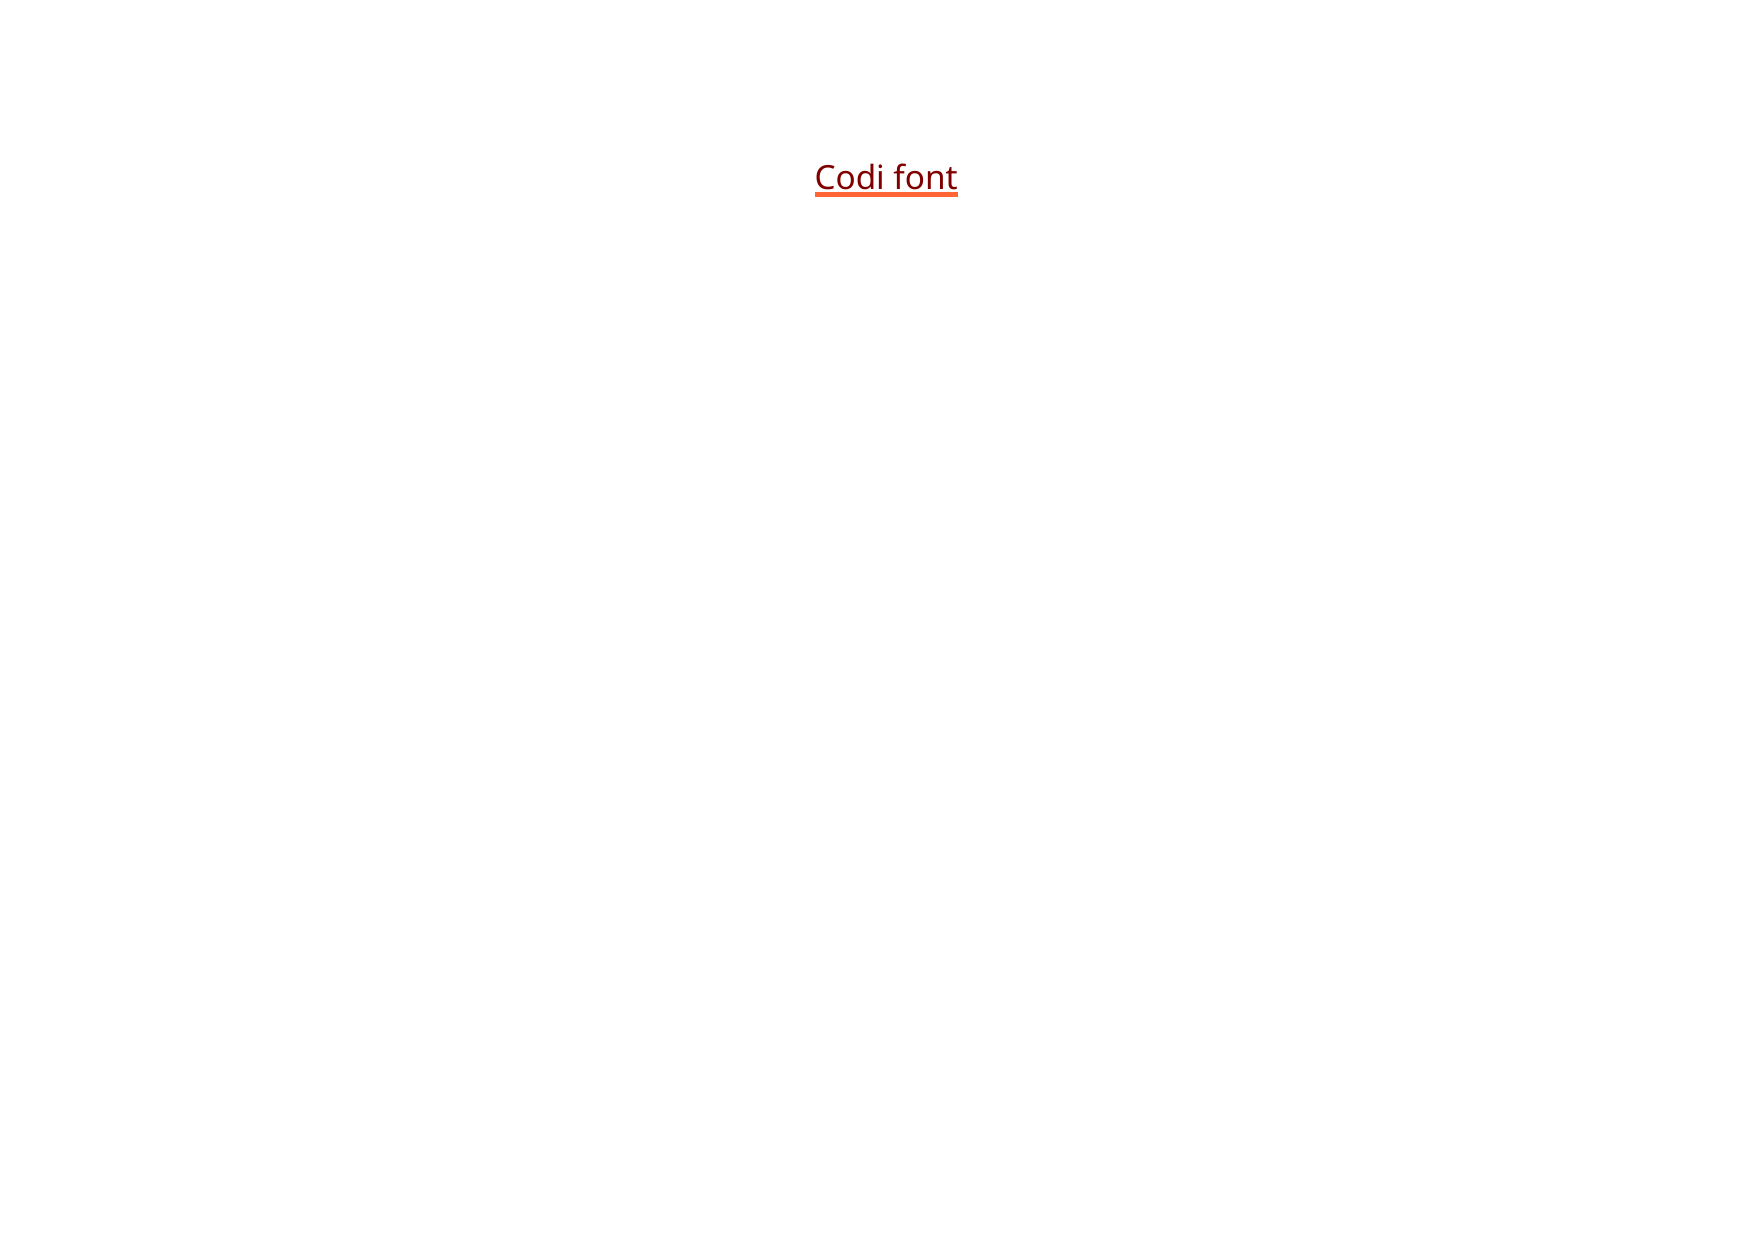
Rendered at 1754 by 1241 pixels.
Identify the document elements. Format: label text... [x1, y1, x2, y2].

subtitle Codi font [136, 153, 1636, 199]
